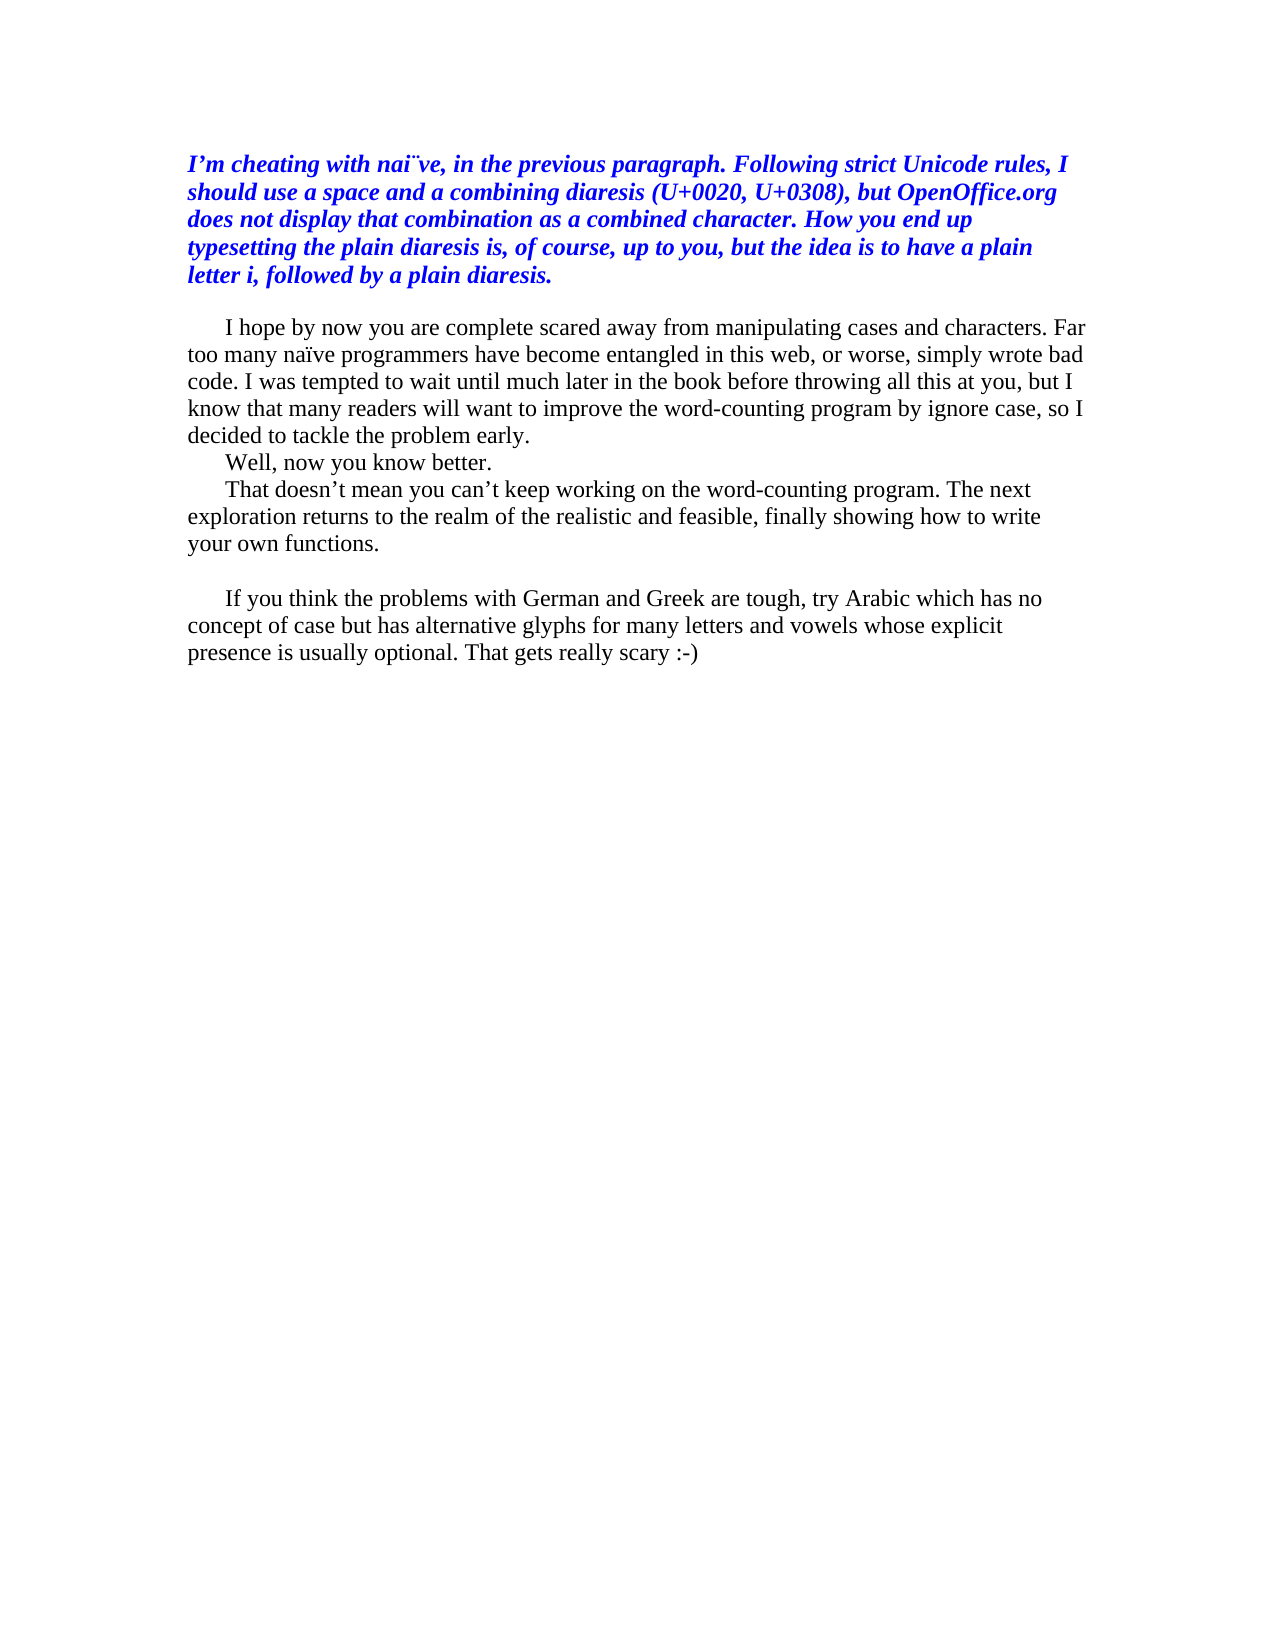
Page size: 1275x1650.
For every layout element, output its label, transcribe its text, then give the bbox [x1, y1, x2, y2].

text I’m cheating with nai¨ve, in the previous paragraph. Following strict Unicode rules, I should use a space and a combining diaresis (U+0020, U+0308), but OpenOffice.org does not display that combination as a combined character. How you end up typesetting the plain diaresis is, of course, up to you, but the idea is to have a plain letter i, followed by a plain diaresis. [187, 150, 1087, 288]
text That doesn’t mean you can’t keep working on the word-counting program. The next exploration returns to the realm of the realistic and feasible, finally showing how to write your own functions. [187, 476, 1087, 557]
text Well, now you know better. [187, 449, 1087, 476]
text I hope by now you are complete scared away from manipulating cases and characters. Far too many naïve programmers have become entangled in this web, or worse, simply wrote bad code. I was tempted to wait until much later in the book before throwing all this at you, but I know that many readers will want to improve the word-counting program by ignore case, so I decided to tackle the problem early. [187, 313, 1087, 449]
text If you think the problems with German and Greek are tough, try Arabic which has no concept of case but has alternative glyphs for many letters and vowels whose explicit presence is usually optional. That gets really scary :-) [187, 584, 1087, 666]
